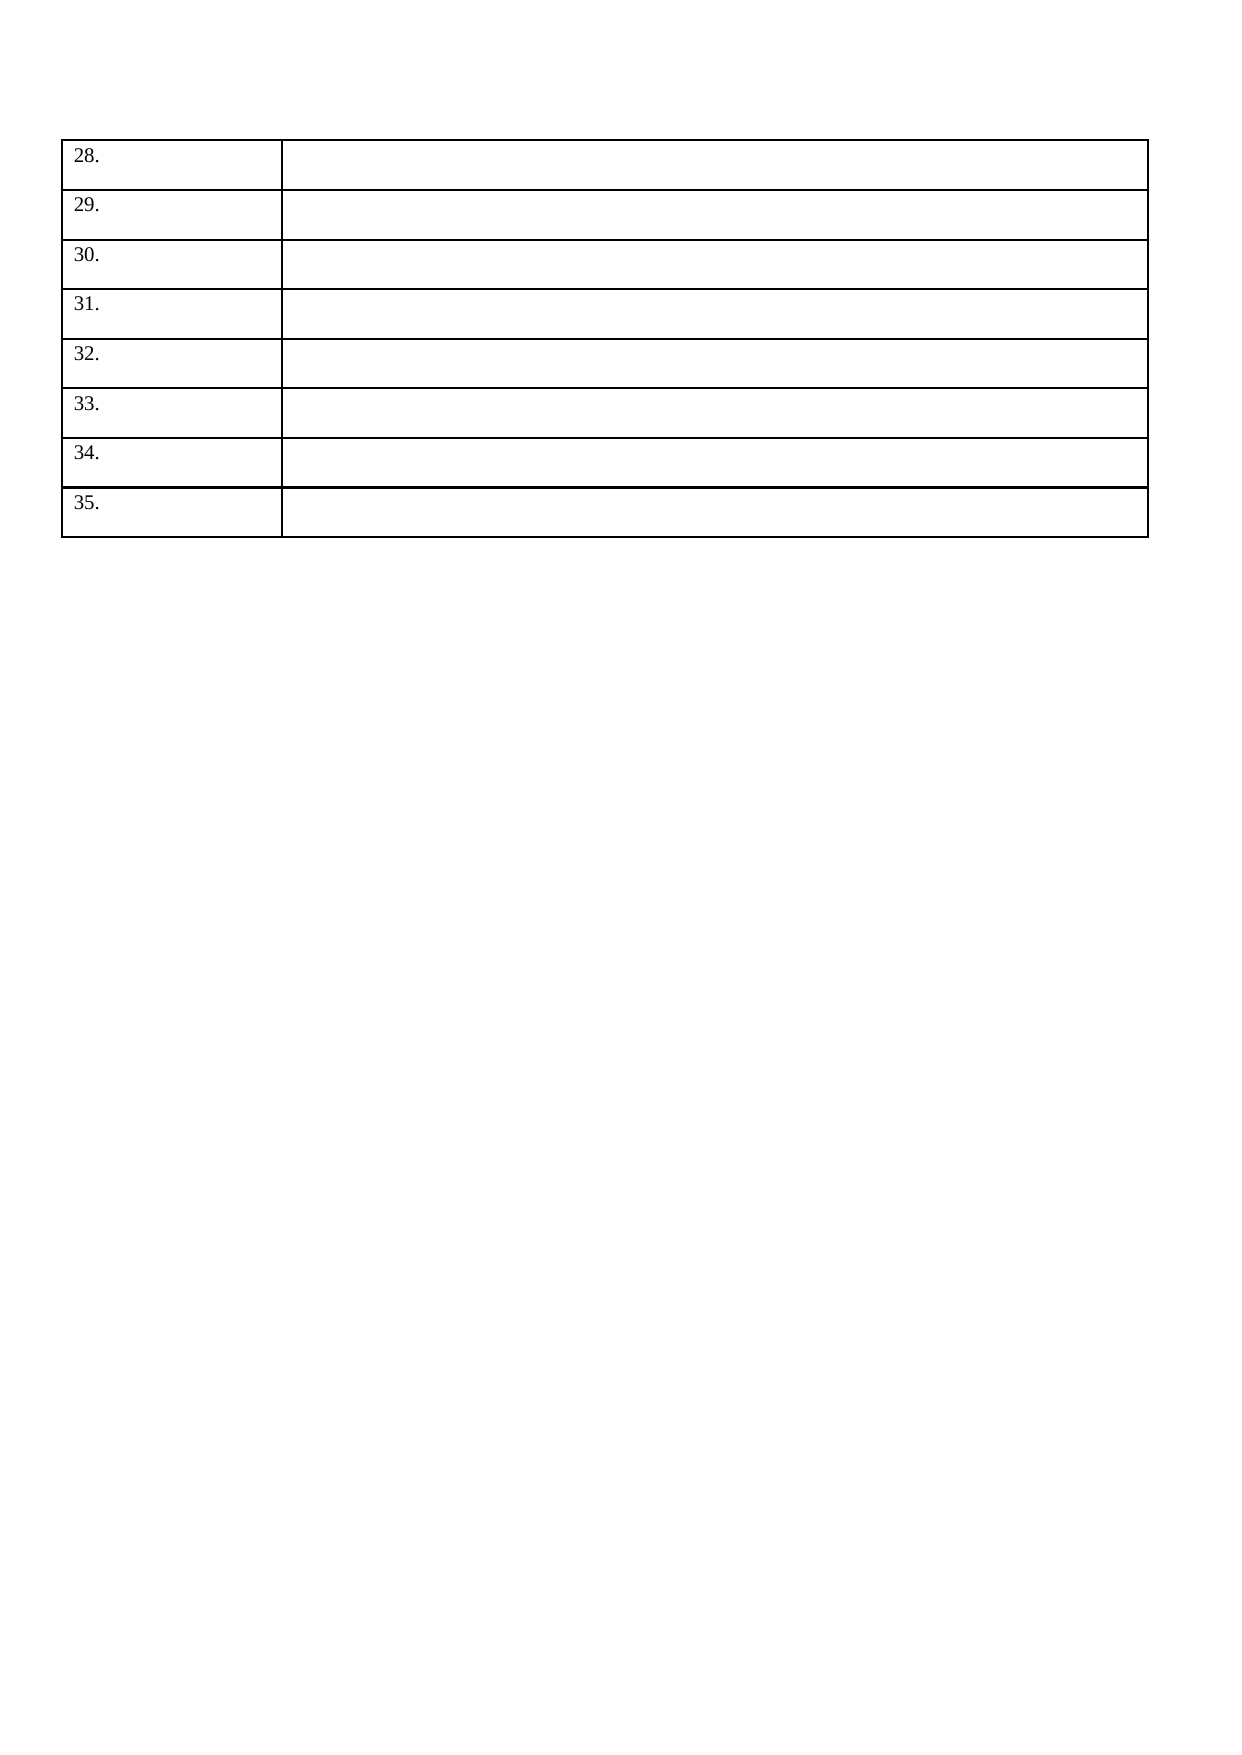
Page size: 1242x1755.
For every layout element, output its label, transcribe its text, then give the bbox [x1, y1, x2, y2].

table_cell 32. [63, 340, 281, 387]
table_cell [283, 191, 1147, 238]
table_cell 35. [63, 489, 281, 536]
table_cell 30. [63, 241, 281, 288]
table_cell 31. [63, 290, 281, 338]
table_cell [283, 439, 1147, 486]
table_cell [283, 241, 1147, 288]
table_cell 28. [63, 141, 281, 189]
table_cell 34. [63, 439, 281, 486]
table_cell [283, 290, 1147, 338]
table_cell [283, 340, 1147, 387]
table_cell [283, 489, 1147, 536]
table_cell 29. [63, 191, 281, 238]
table_cell 33. [63, 389, 281, 437]
table_cell [283, 389, 1147, 437]
table_cell [283, 141, 1147, 189]
